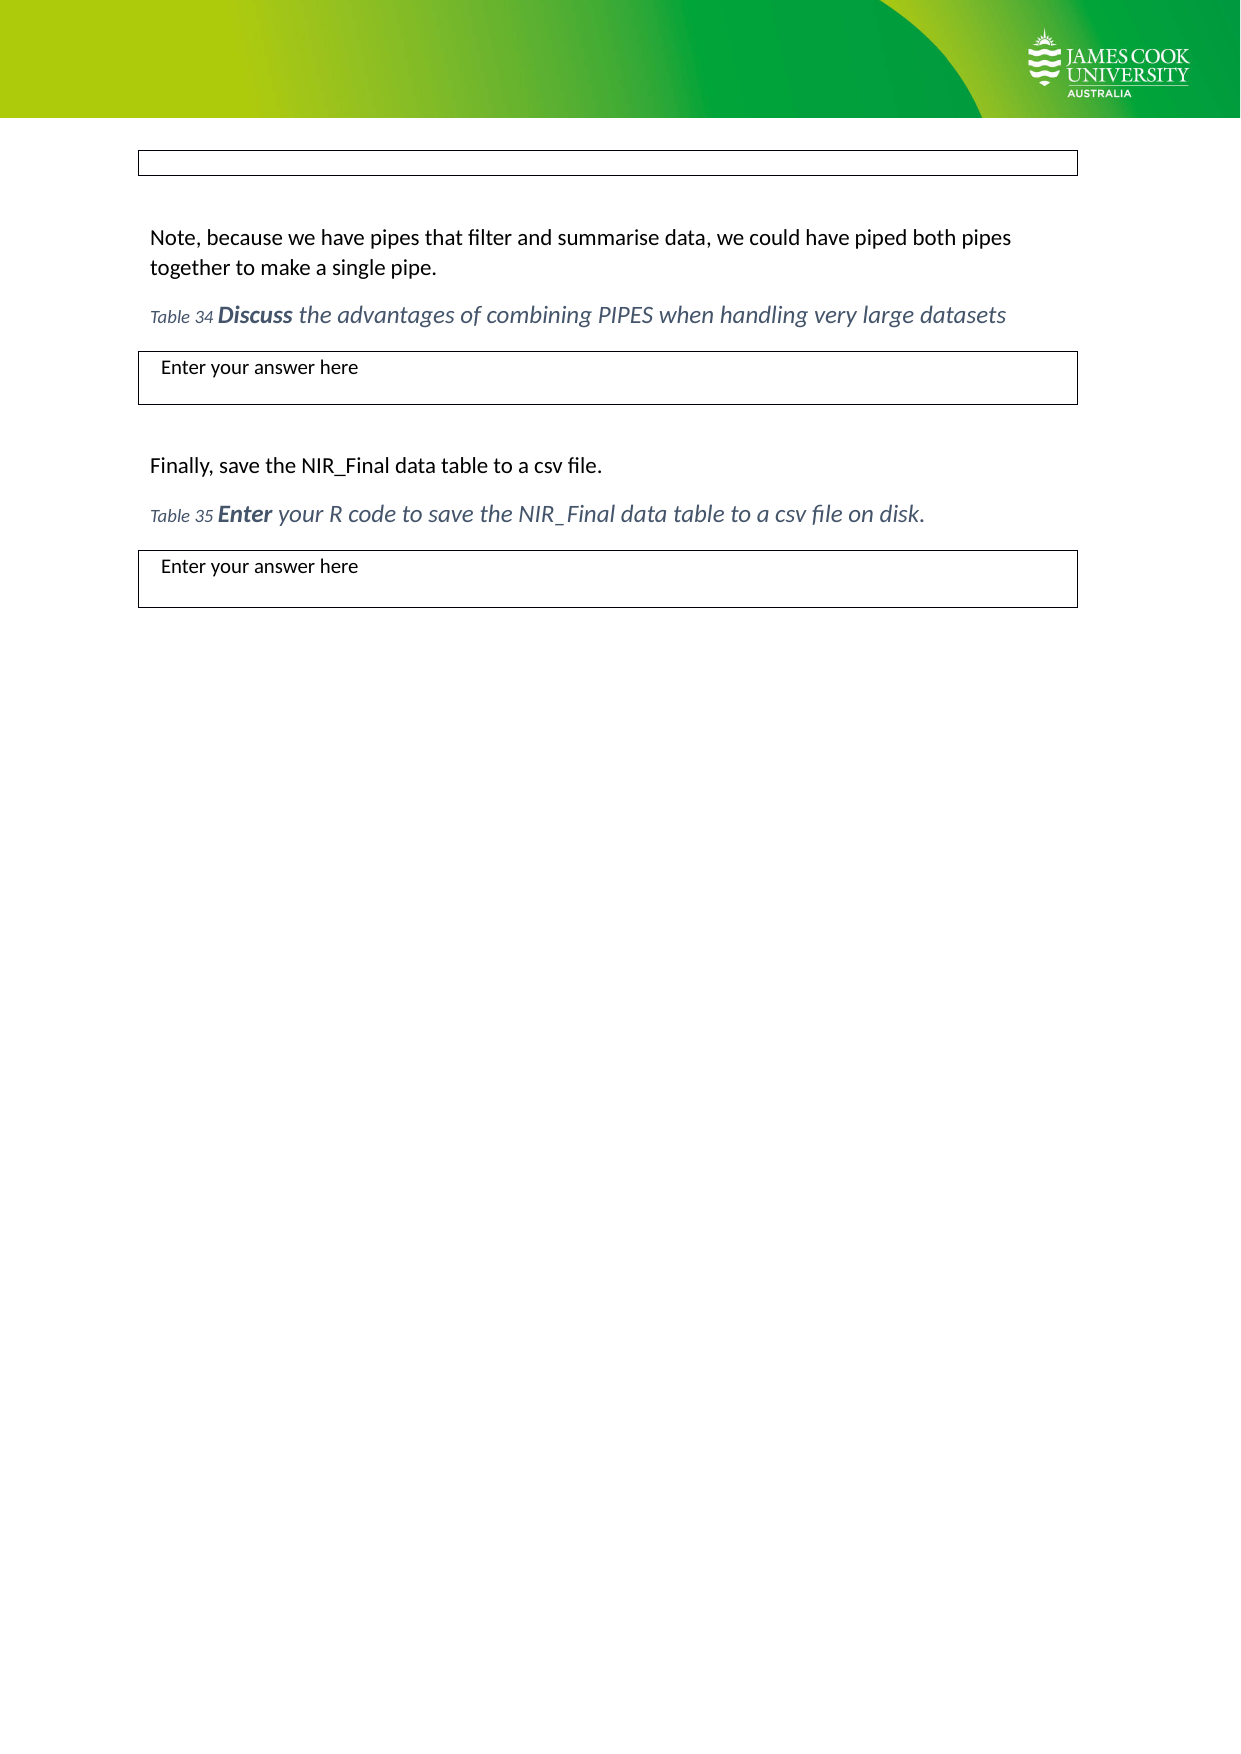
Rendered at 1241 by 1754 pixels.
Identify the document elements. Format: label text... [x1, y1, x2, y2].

text Finally, save the NIR_Final data table to a csv file. [150, 452, 1090, 479]
table_header Enter your answer here [139, 352, 1077, 404]
picture [0, 0, 1241, 118]
text Table 34 Discuss the advantages of combining PIPES when handling very large datasets [150, 300, 1090, 330]
text Table 35 Enter your R code to save the NIR_Final data table to a csv file on disk. [150, 498, 1090, 529]
table_header Enter your answer here [139, 551, 1077, 607]
text Note, because we have pipes that filter and summarise data, we could have piped both pipes together to make a single pipe. [150, 223, 1090, 281]
